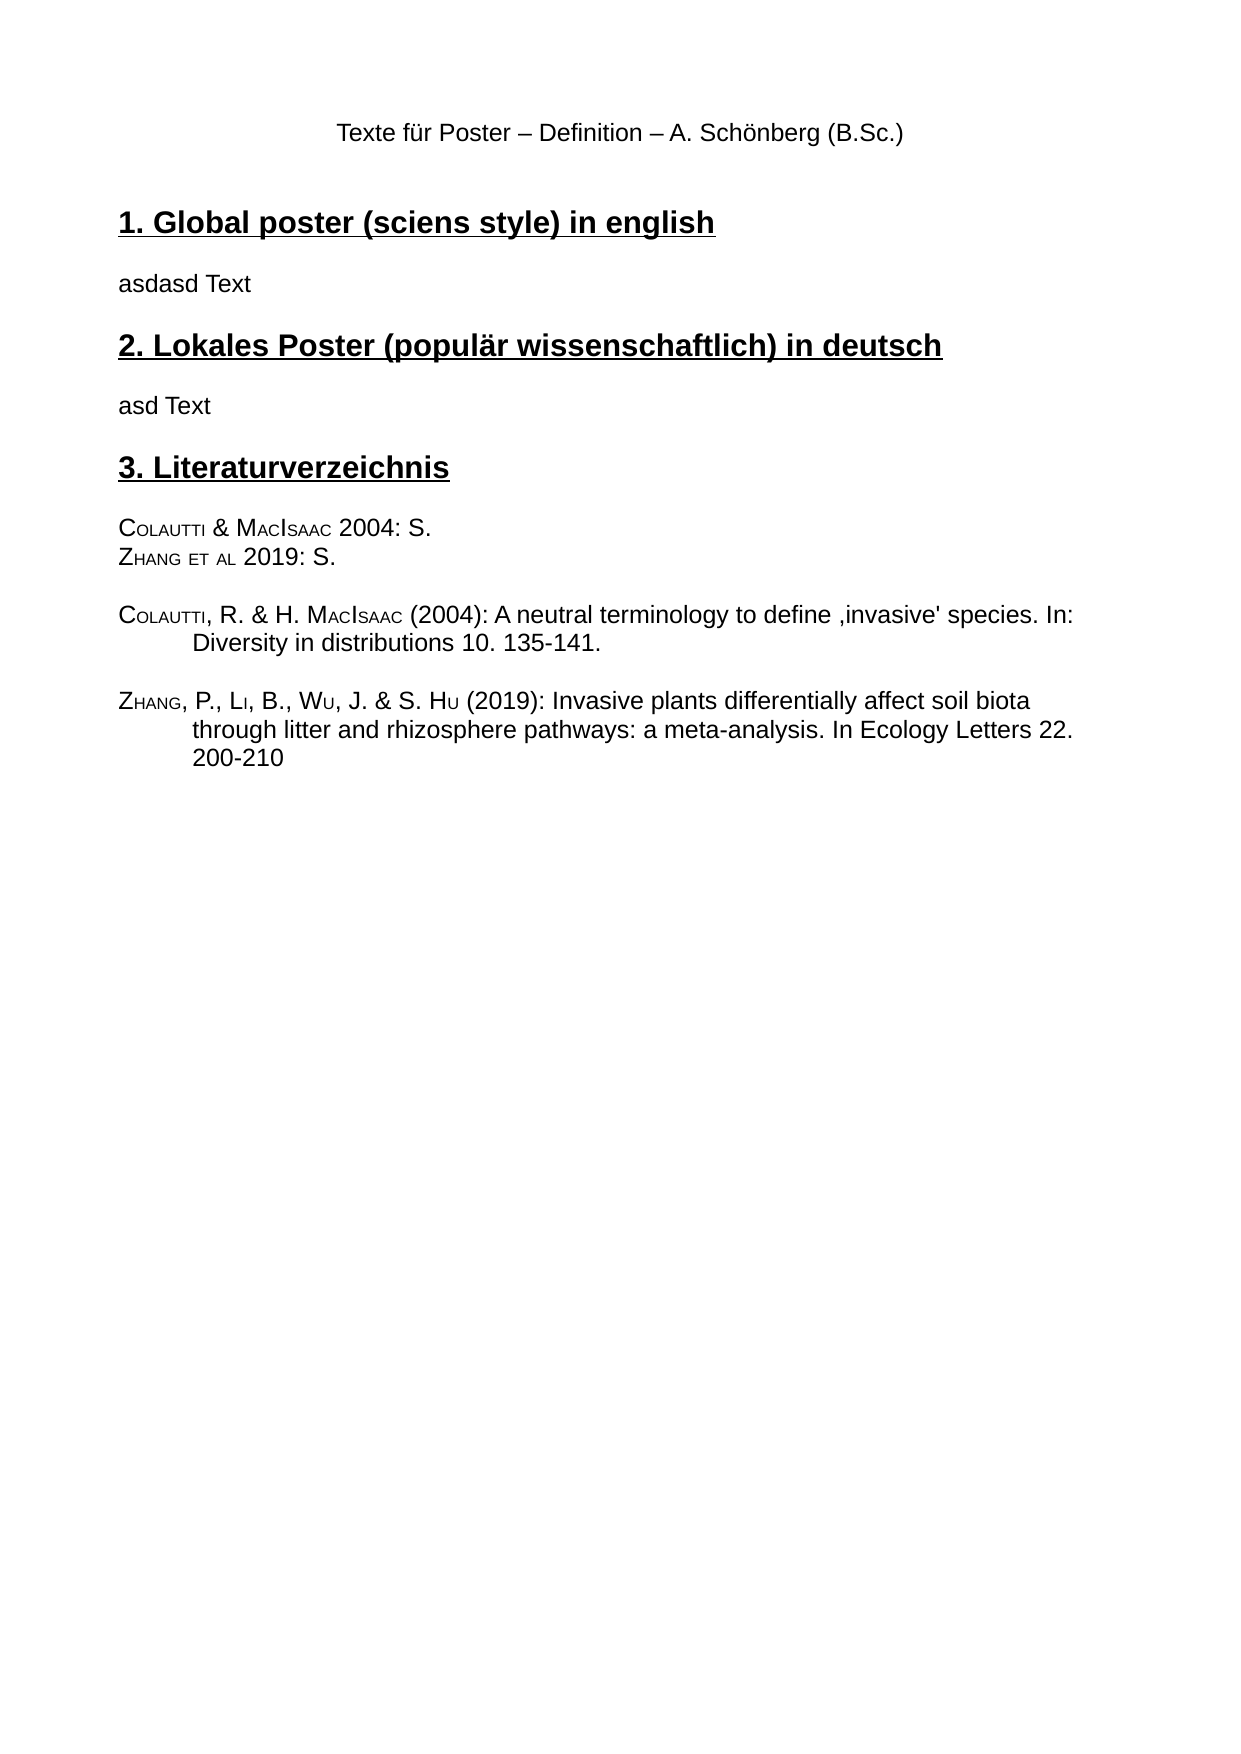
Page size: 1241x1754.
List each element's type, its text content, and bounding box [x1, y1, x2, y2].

text Texte für Poster – Definition – A. Schönberg (B.Sc.) [118, 118, 1122, 147]
text 2. Lokales Poster (populär wissenschaftlich) in deutsch [118, 327, 1122, 362]
text 1. Global poster (sciens style) in english [118, 204, 1122, 240]
text Colautti, R. & H. MacIsaac (2004): A neutral terminology to define ,invasive' species. In: Diversity in distributions 10. 135-141. [118, 600, 1122, 657]
text asd Text [118, 391, 1122, 420]
text 3. Literaturverzeichnis [118, 449, 1122, 485]
text Zhang, P., Li, B., Wu, J. & S. Hu (2019): Invasive plants differentially affect soil biota through litter and rhizosphere pathways: a meta-analysis. In Ecology Letters 22. 200-210 [118, 686, 1122, 772]
text asdasd Text [118, 269, 1122, 298]
text Zhang et al 2019: S. [118, 542, 1122, 571]
text Colautti & MacIsaac 2004: S. [118, 513, 1122, 542]
